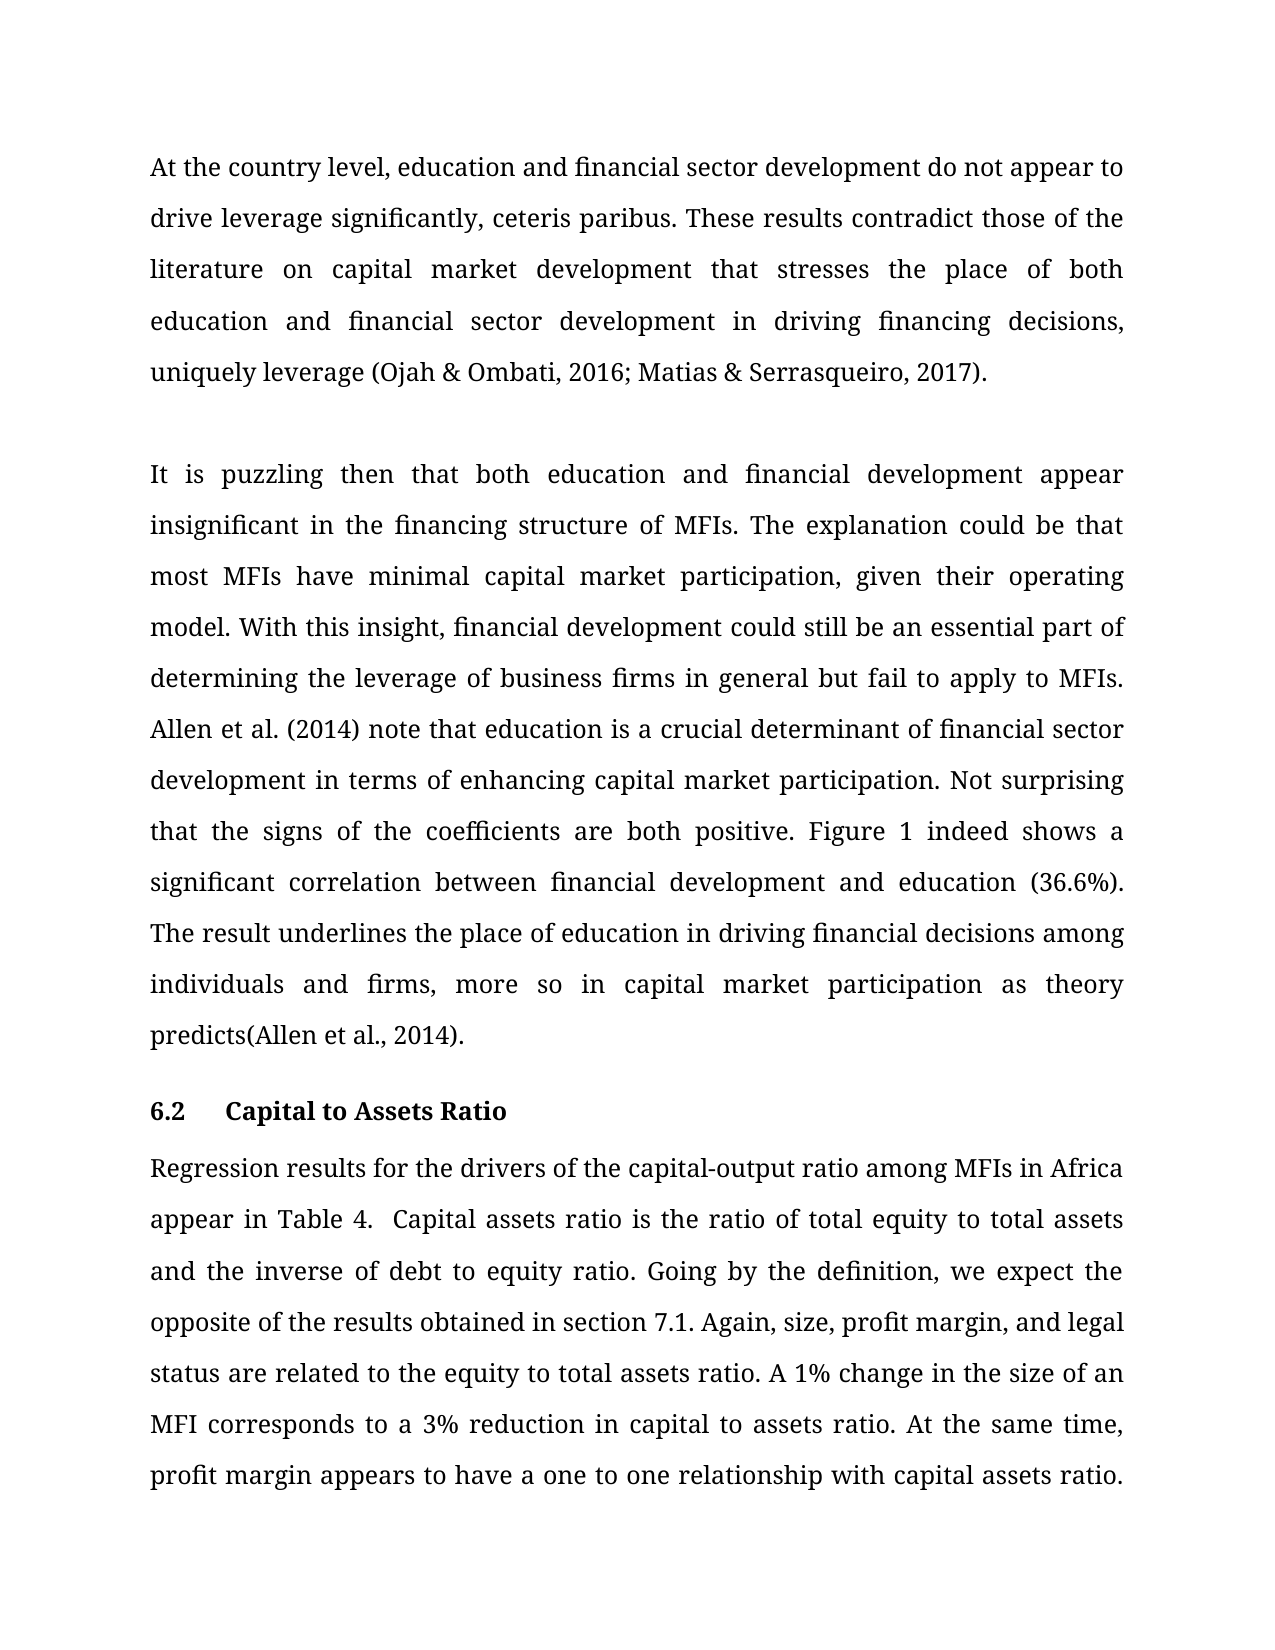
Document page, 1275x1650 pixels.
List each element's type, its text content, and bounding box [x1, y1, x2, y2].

text Regression results for the drivers of the capital-output ratio among MFIs in Africa appear in Table 4. Capital assets ratio is the ratio of total equity to total assets and the inverse of debt to equity ratio. Going by the definition, we expect the opposite of the results obtained in section 7.1. Again, size, profit margin, and legal status are related to the equity to total assets ratio. A 1% change in the size of an MFI corresponds to a 3% reduction in capital to assets ratio. At the same time, profit margin appears to have a one to one relationship with capital assets ratio. [150, 1151, 1125, 1491]
text It is puzzling then that both education and financial development appear insignificant in the financing structure of MFIs. The explanation could be that most MFIs have minimal capital market participation, given their operating model. With this insight, financial development could still be an essential part of determining the leverage of business firms in general but fail to apply to MFIs. Allen et al. (2014) note that education is a crucial determinant of financial sector development in terms of enhancing capital market participation. Not surprising that the signs of the coefficients are both positive. Figure 1 indeed shows a significant correlation between financial development and education (36.6%). The result underlines the place of education in driving financial decisions among individuals and firms, more so in capital market participation as theory predicts(Allen et al., 2014). [150, 456, 1125, 1052]
subtitle 6.2 Capital to Assets Ratio [150, 1094, 1125, 1128]
text At the country level, education and financial sector development do not appear to drive leverage significantly, ceteris paribus. These results contradict those of the literature on capital market development that stresses the place of both education and financial sector development in driving financing decisions, uniquely leverage (Ojah & Ombati, 2016; Matias & Serrasqueiro, 2017). [150, 150, 1125, 388]
